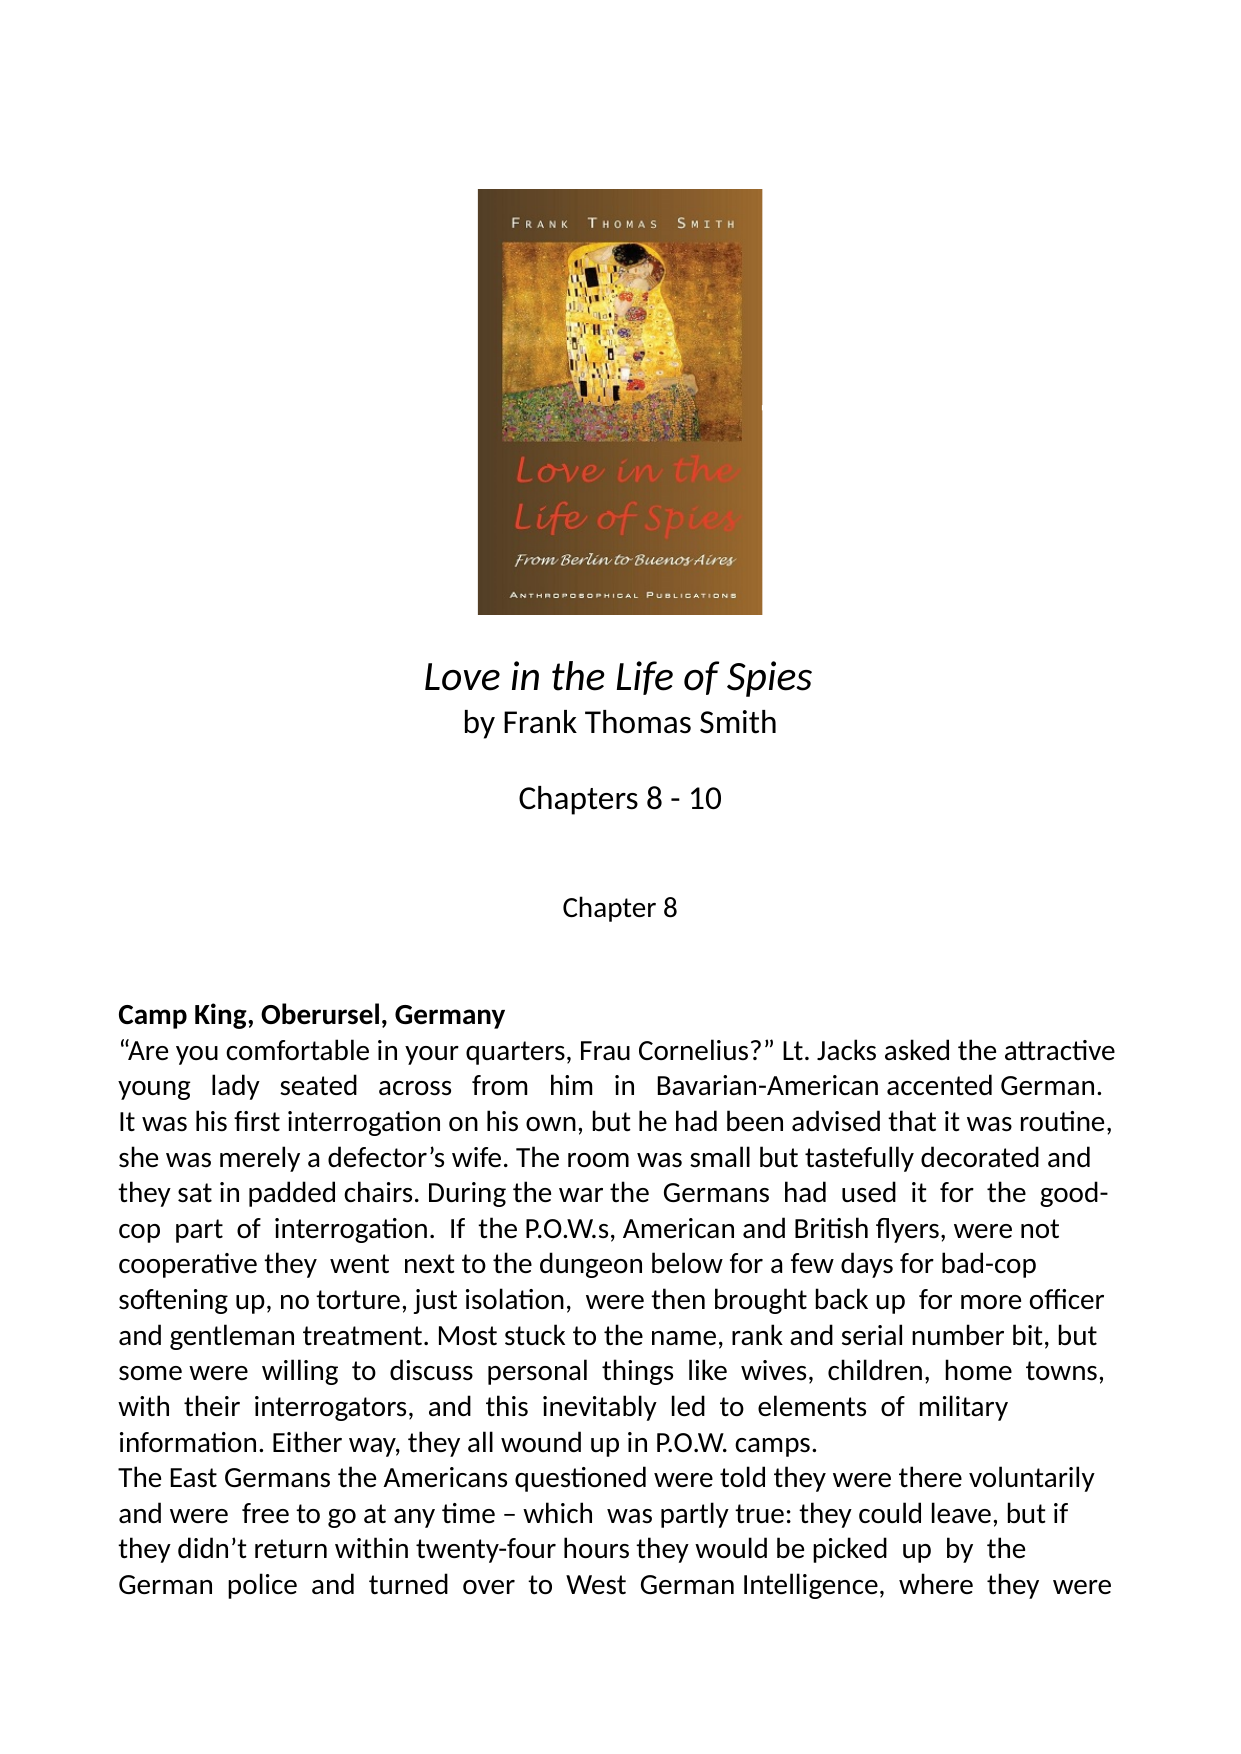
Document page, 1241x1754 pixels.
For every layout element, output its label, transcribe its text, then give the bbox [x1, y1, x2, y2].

text “Are you comfortable in your quarters, Frau Cornelius?” Lt. Jacks asked the attractive young lady seated across from him in Bavarian-American accented German. It was his first interrogation on his own, but he had been advised that it was routine, she was merely a defector’s wife. The room was small but tastefully decorated and they sat in padded chairs. During the war the Germans had used it for the good-cop part of interrogation. If the P.O.W.s, American and British flyers, were not cooperative they went next to the dungeon below for a few days for bad-cop softening up, no torture, just isolation, were then brought back up for more officer and gentleman treatment. Most stuck to the name, rank and serial number bit, but some were willing to discuss personal things like wives, children, home towns, with their interrogators, and this inevitably led to elements of military information. Either way, they all wound up in P.O.W. camps. [118, 1032, 1122, 1459]
text Chapter 8 [118, 889, 1122, 925]
text Love in the Life of Spies [118, 650, 1122, 701]
text The East Germans the Americans questioned were told they were there voluntarily and were free to go at any time – which was partly true: they could leave, but if they didn’t return within twenty-four hours they would be picked up by the German police and turned over to West German Intelligence, where they were [118, 1459, 1122, 1602]
text Chapters 8 - 10 [118, 777, 1122, 818]
text Camp King, Oberursel, Germany [118, 996, 1122, 1032]
text by Frank Thomas Smith [118, 701, 1122, 742]
